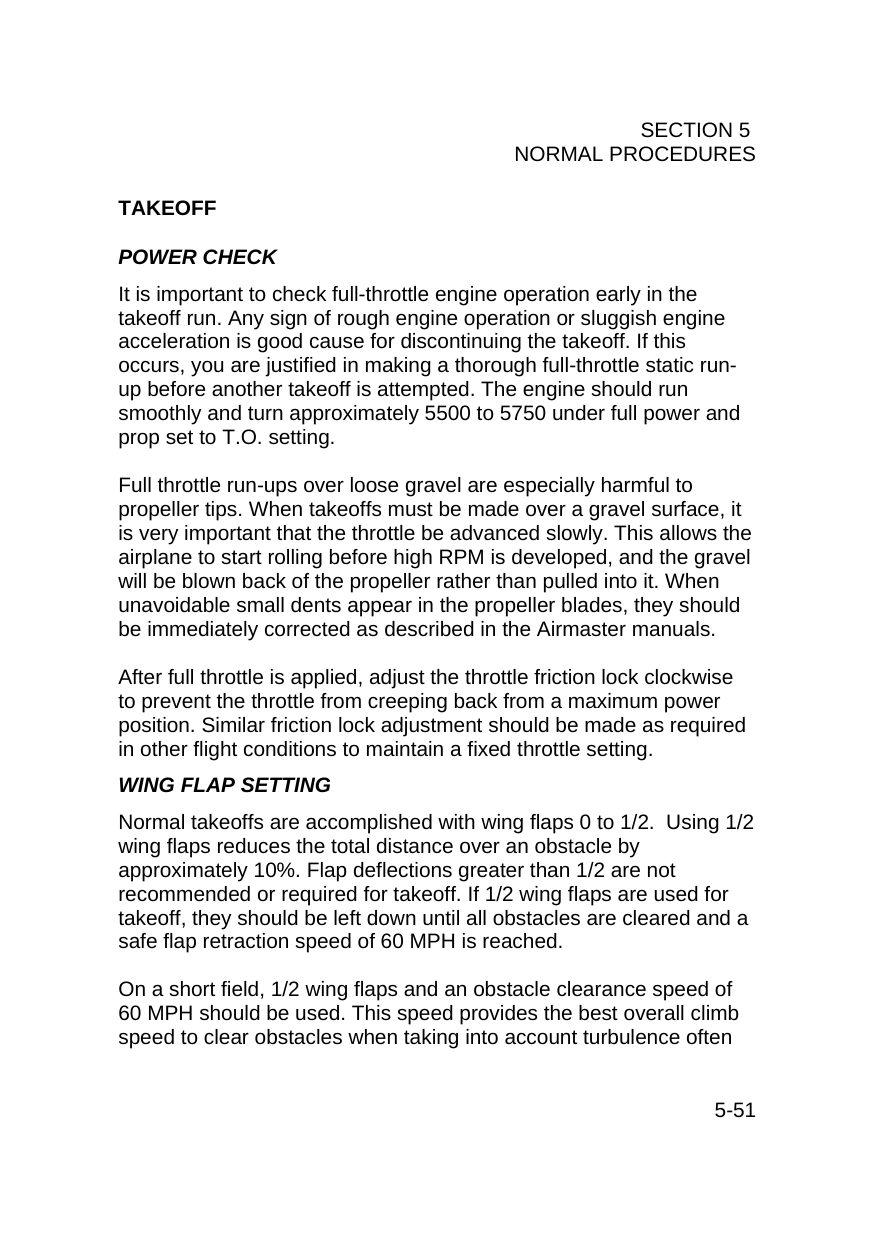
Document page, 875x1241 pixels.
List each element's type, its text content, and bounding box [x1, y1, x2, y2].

text On a short field, 1/2 wing flaps and an obstacle clearance speed of 60 MPH should be used. This speed provides the best overall climb speed to clear obstacles when taking into account turbulence often [118, 977, 756, 1049]
text Normal takeoffs are accomplished with wing flaps 0 to 1/2. Using 1/2 wing flaps reduces the total distance over an obstacle by approximately 10%. Flap deflections greater than 1/2 are not recommended or required for takeoff. If 1/2 wing flaps are used for takeoff, they should be left down until all obstacles are cleared and a safe flap retraction speed of 60 MPH is reached. [118, 809, 756, 953]
text After full throttle is applied, adjust the throttle friction lock clockwise to prevent the throttle from creeping back from a maximum power position. Similar friction lock adjustment should be made as required in other flight conditions to maintain a fixed throttle setting. [118, 665, 756, 761]
text Full throttle run-ups over loose gravel are especially harmful to propeller tips. When takeoffs must be made over a gravel surface, it is very important that the throttle be advanced slowly. This allows the airplane to start rolling before high RPM is developed, and the gravel will be blown back of the propeller rather than pulled into it. When unavoidable small dents appear in the propeller blades, they should be immediately corrected as described in the Airmaster manuals. [118, 473, 756, 641]
subtitle TAKEOFF [118, 196, 756, 220]
text It is important to check full-throttle engine operation early in the takeoff run. Any sign of rough engine operation or sluggish engine acceleration is good cause for discontinuing the takeoff. If this occurs, you are justified in making a thorough full-throttle static run-up before another takeoff is attempted. The engine should run smoothly and turn approximately 5500 to 5750 under full power and prop set to T.O. setting. [118, 281, 756, 449]
subtitle POWER CHECK [118, 245, 756, 269]
subtitle WING FLAP SETTING [118, 773, 756, 797]
